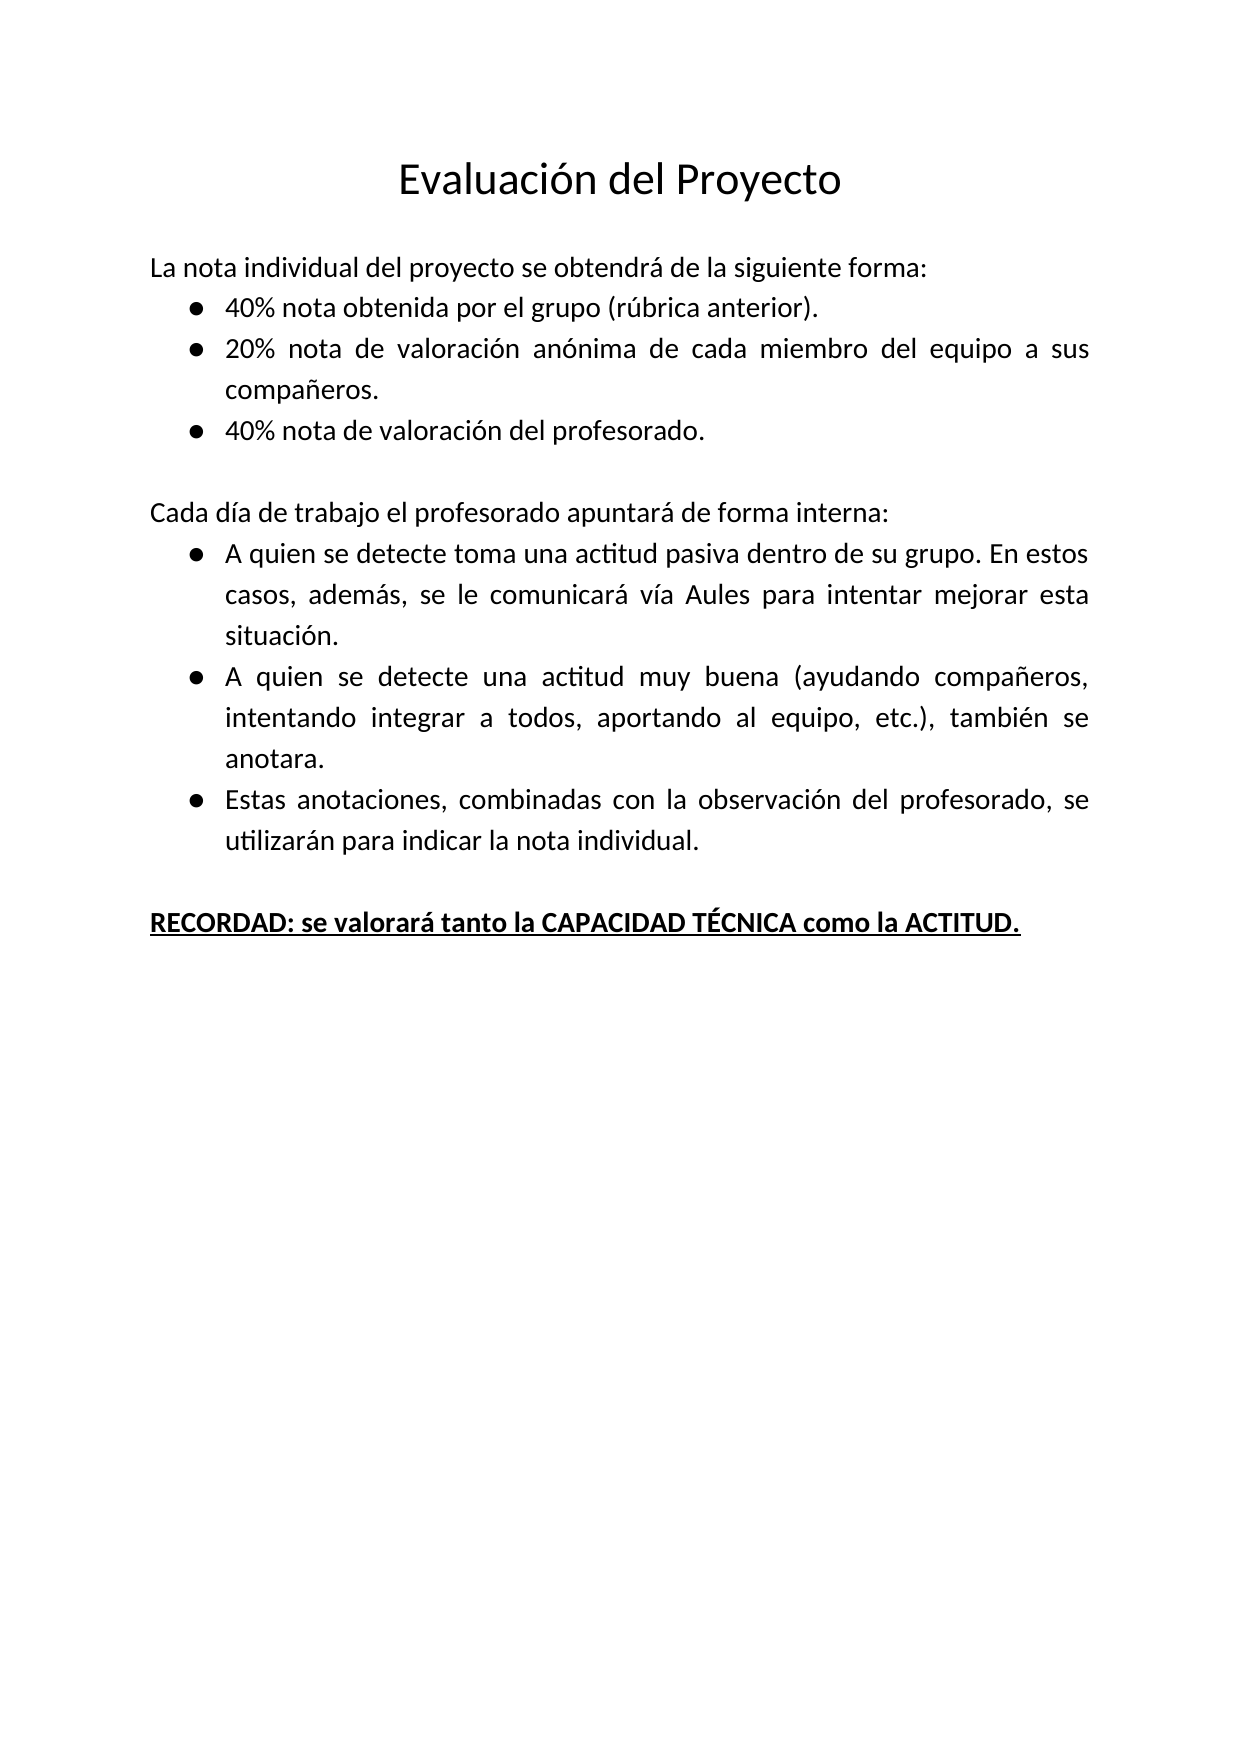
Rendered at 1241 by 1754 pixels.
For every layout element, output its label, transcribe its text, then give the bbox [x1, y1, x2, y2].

text Cada día de trabajo el profesorado apuntará de forma interna: [150, 453, 1090, 530]
text La nota individual del proyecto se obtendrá de la siguiente forma: [150, 249, 1090, 284]
list 40% nota de valoración del profesorado. [187, 412, 1090, 448]
list Estas anotaciones, combinadas con la observación del profesorado, se utilizarán para indicar la nota individual. [187, 781, 1090, 857]
list A quien se detecte toma una actitud pasiva dentro de su grupo. En estos casos, además, se le comunicará vía Aules para intentar mejorar esta situación. [187, 535, 1090, 653]
list 40% nota obtenida por el grupo (rúbrica anterior). [187, 289, 1090, 325]
list 20% nota de valoración anónima de cada miembro del equipo a sus compañeros. [187, 331, 1090, 407]
list A quien se detecte una actitud muy buena (ayudando compañeros, intentando integrar a todos, aportando al equipo, etc.), también se anotara. [187, 658, 1090, 776]
text RECORDAD: se valorará tanto la CAPACIDAD TÉCNICA como la ACTITUD. [150, 904, 1090, 939]
subtitle Evaluación del Proyecto [150, 150, 1090, 206]
